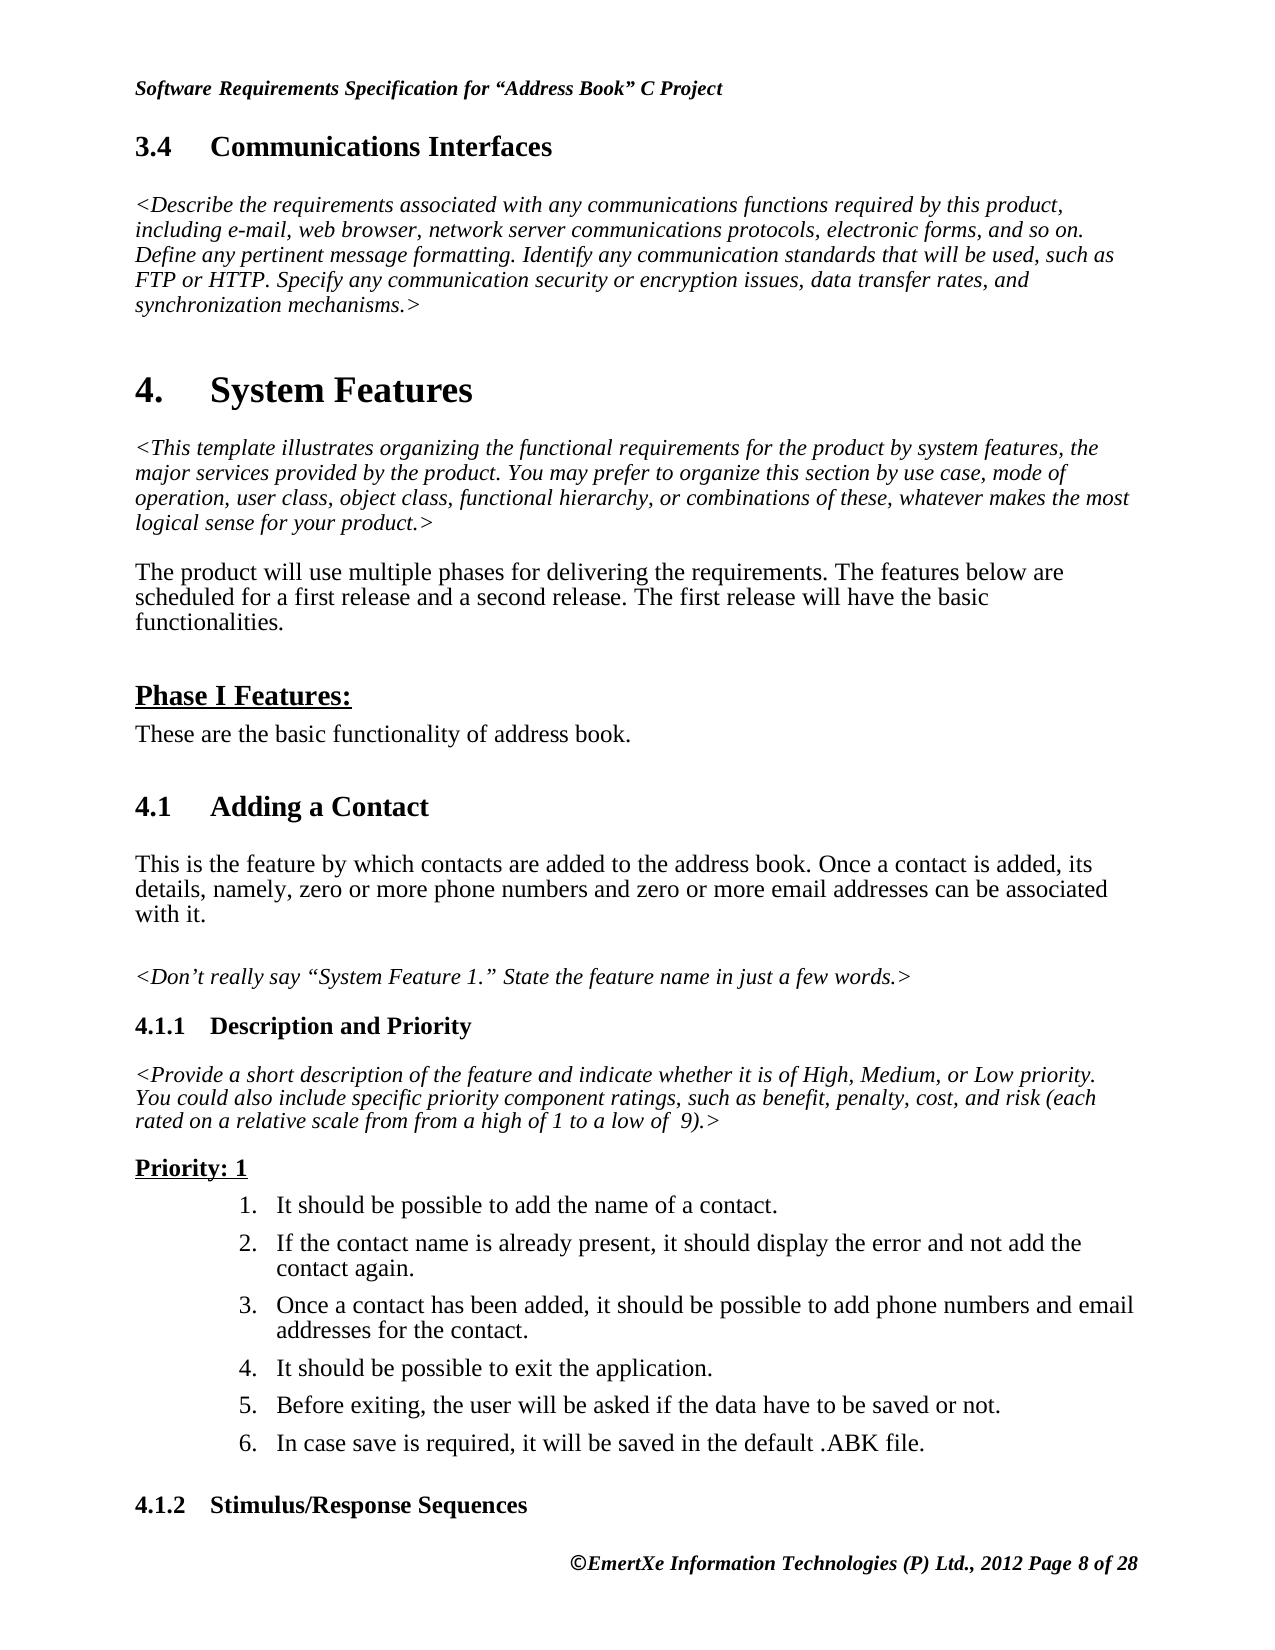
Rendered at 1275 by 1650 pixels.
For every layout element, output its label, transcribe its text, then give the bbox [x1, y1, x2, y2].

subtitle Communications Interfaces [135, 129, 1140, 163]
list In case save is required, it will be saved in the default .ABK file. [238, 1431, 1140, 1456]
list Once a contact has been added, it should be possible to add phone numbers and email addresses for the contact. [238, 1294, 1140, 1344]
text <This template illustrates organizing the functional requirements for the product by system features, the major services provided by the product. You may prefer to organize this section by use case, mode of operation, user class, object class, functional hierarchy, or combinations of these, whatever makes the most logical sense for your product.> [135, 435, 1140, 535]
list It should be possible to exit the application. [238, 1356, 1140, 1381]
text <Provide a short description of the feature and indicate whether it is of High, Medium, or Low priority. You could also include specific priority component ratings, such as benefit, penalty, cost, and risk (each rated on a relative scale from from a high of 1 to a low of 9).> [135, 1064, 1140, 1133]
text These are the basic functionality of address book. [135, 723, 1140, 748]
subtitle Stimulus/Response Sequences [135, 1494, 1140, 1519]
text This is the feature by which contacts are added to the address book. Once a contact is added, its details, namely, zero or more phone numbers and zero or more email addresses can be associated with it. [135, 852, 1140, 927]
text The product will use multiple phases for delivering the requirements. The features below are scheduled for a first release and a second release. The first release will have the basic functionalities. [135, 560, 1140, 635]
list If the contact name is already present, it should display the error and not add the contact again. [238, 1231, 1140, 1281]
subtitle Adding a Contact [135, 789, 1140, 823]
list It should be possible to add the name of a contact. [238, 1194, 1140, 1219]
subtitle Description and Priority [135, 1014, 1140, 1039]
text Phase I Features: [135, 685, 1140, 710]
text <Don’t really say “System Feature 1.” State the feature name in just a few words.> [135, 964, 1140, 989]
text <Describe the requirements associated with any communications functions required by this product, including e-mail, web browser, network server communications protocols, electronic forms, and so on. Define any pertinent message formatting. Identify any communication standards that will be used, such as FTP or HTTP. Specify any communication security or encryption issues, data transfer rates, and synchronization mechanisms.> [135, 192, 1140, 317]
list Before exiting, the user will be asked if the data have to be saved or not. [238, 1394, 1140, 1419]
subtitle System Features [135, 367, 1140, 410]
text Priority: 1 [135, 1156, 1140, 1181]
